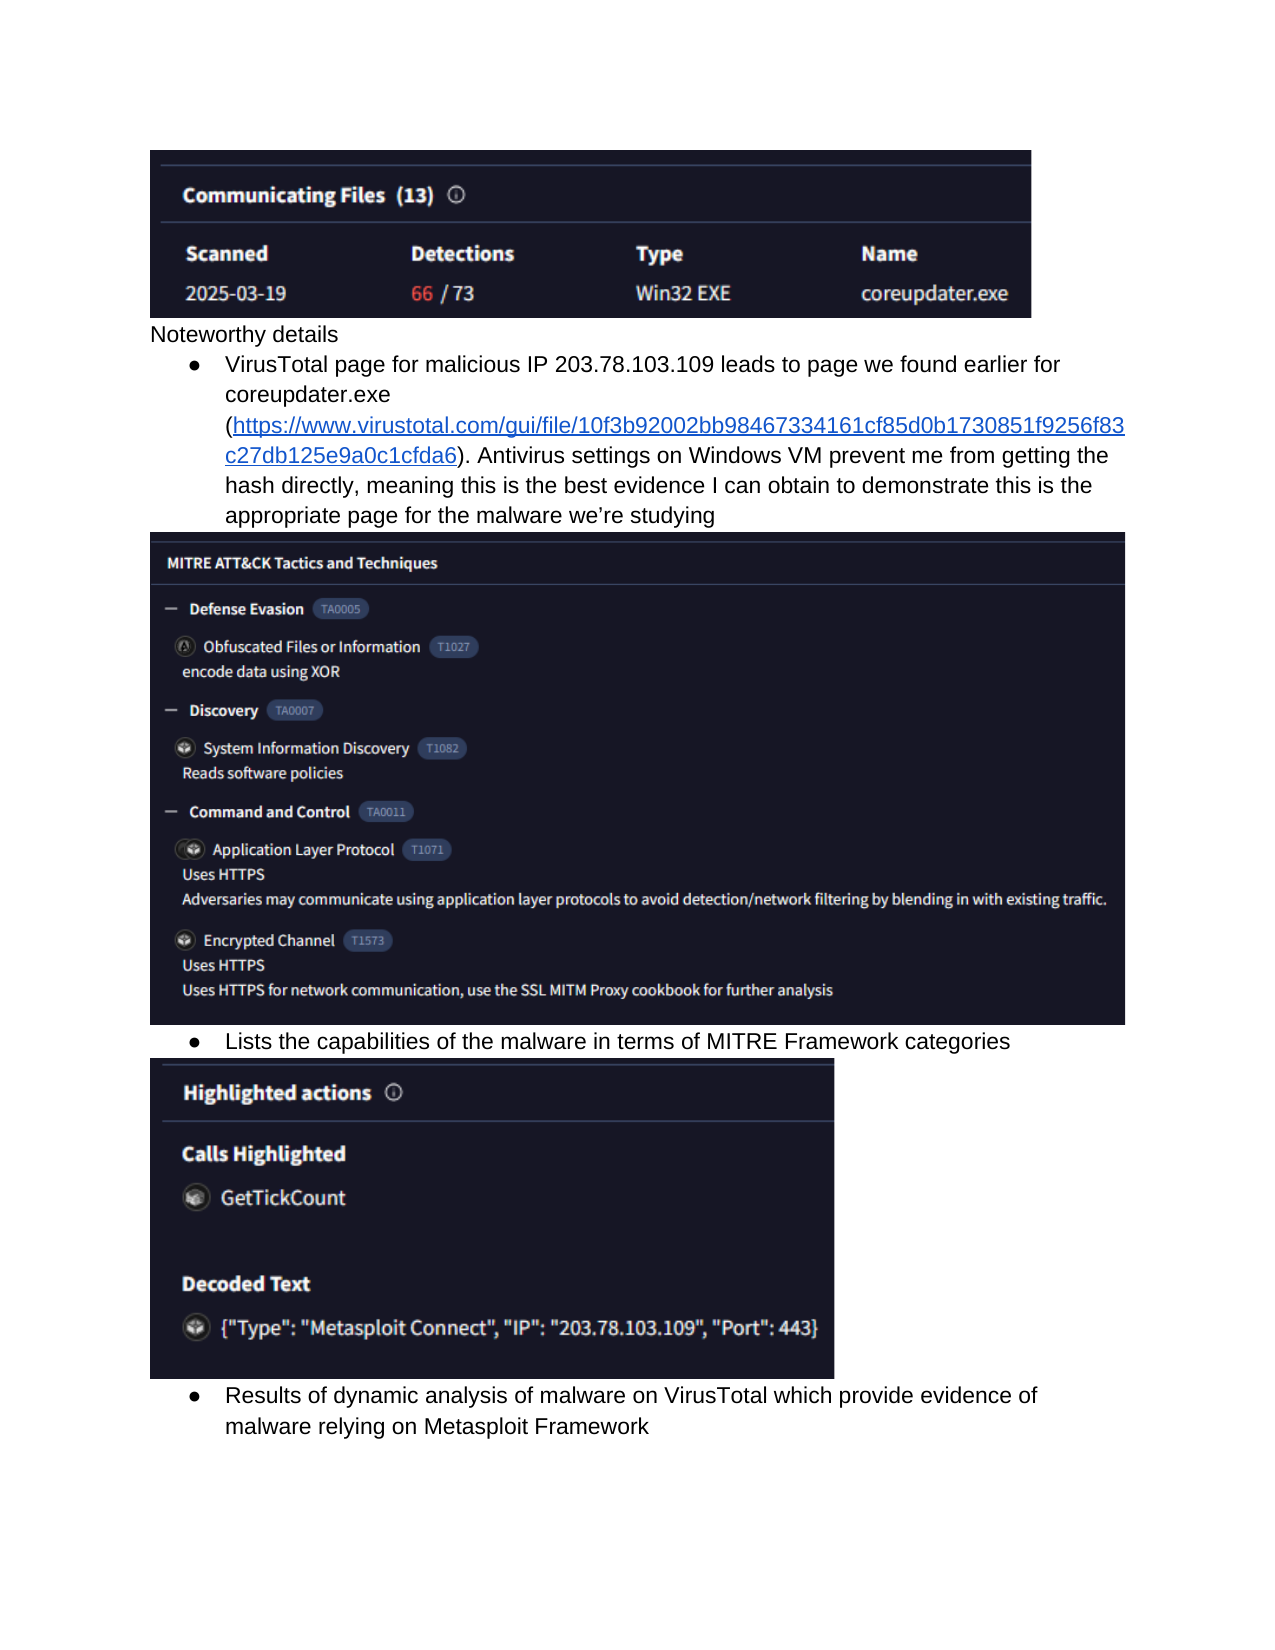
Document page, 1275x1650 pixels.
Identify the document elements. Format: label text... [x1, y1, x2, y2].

list Results of dynamic analysis of malware on VirusTotal which provide evidence of malware relying on Metasploit Framework [187, 1382, 1125, 1439]
text Noteworthy details [150, 321, 1125, 347]
list VirusTotal page for malicious IP 203.78.103.109 leads to page we found earlier for coreupdater.exe (https://www.virustotal.com/gui/file/10f3b92002bb98467334161cf85d0b1730851f9256f83c27db125e9a0c1cfda6). Antivirus settings on Windows VM prevent me from getting the hash directly, meaning this is the best evidence I can obtain to demonstrate this is the appropriate page for the malware we’re studying [187, 351, 1125, 529]
picture [150, 1058, 835, 1379]
picture [150, 532, 1125, 1025]
list Lists the capabilities of the malware in terms of MITRE Framework categories [187, 1028, 1125, 1054]
picture [150, 150, 1032, 318]
